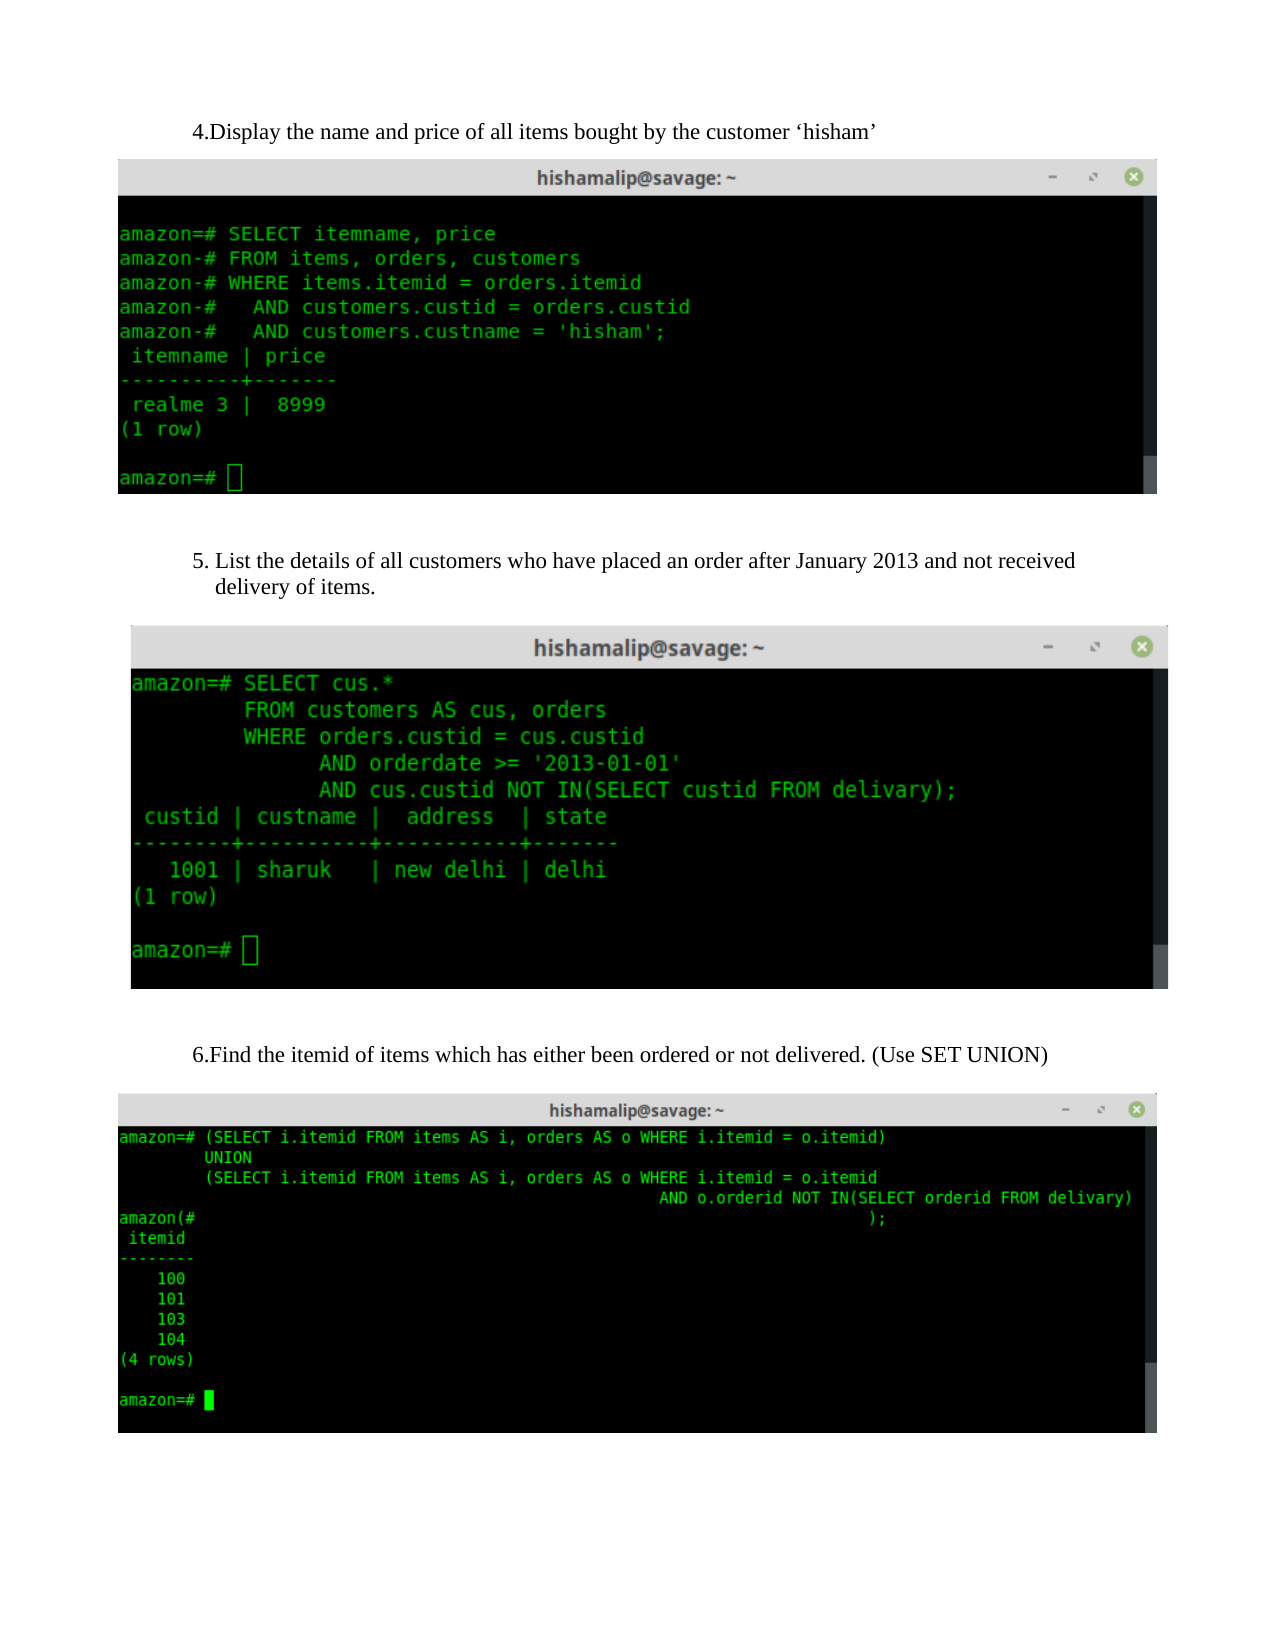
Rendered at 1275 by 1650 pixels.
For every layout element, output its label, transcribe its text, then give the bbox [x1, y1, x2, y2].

picture [118, 159, 1157, 494]
picture [118, 1093, 1157, 1433]
text 4.Display the name and price of all items bought by the customer ‘hisham’ [118, 118, 1157, 144]
text 5. List the details of all customers who have placed an order after January 2013 and not received delivery of items. [118, 547, 1157, 599]
picture [130, 625, 1169, 989]
text 6.Find the itemid of items which has either been ordered or not delivered. (Use SET UNION) [118, 1041, 1157, 1067]
